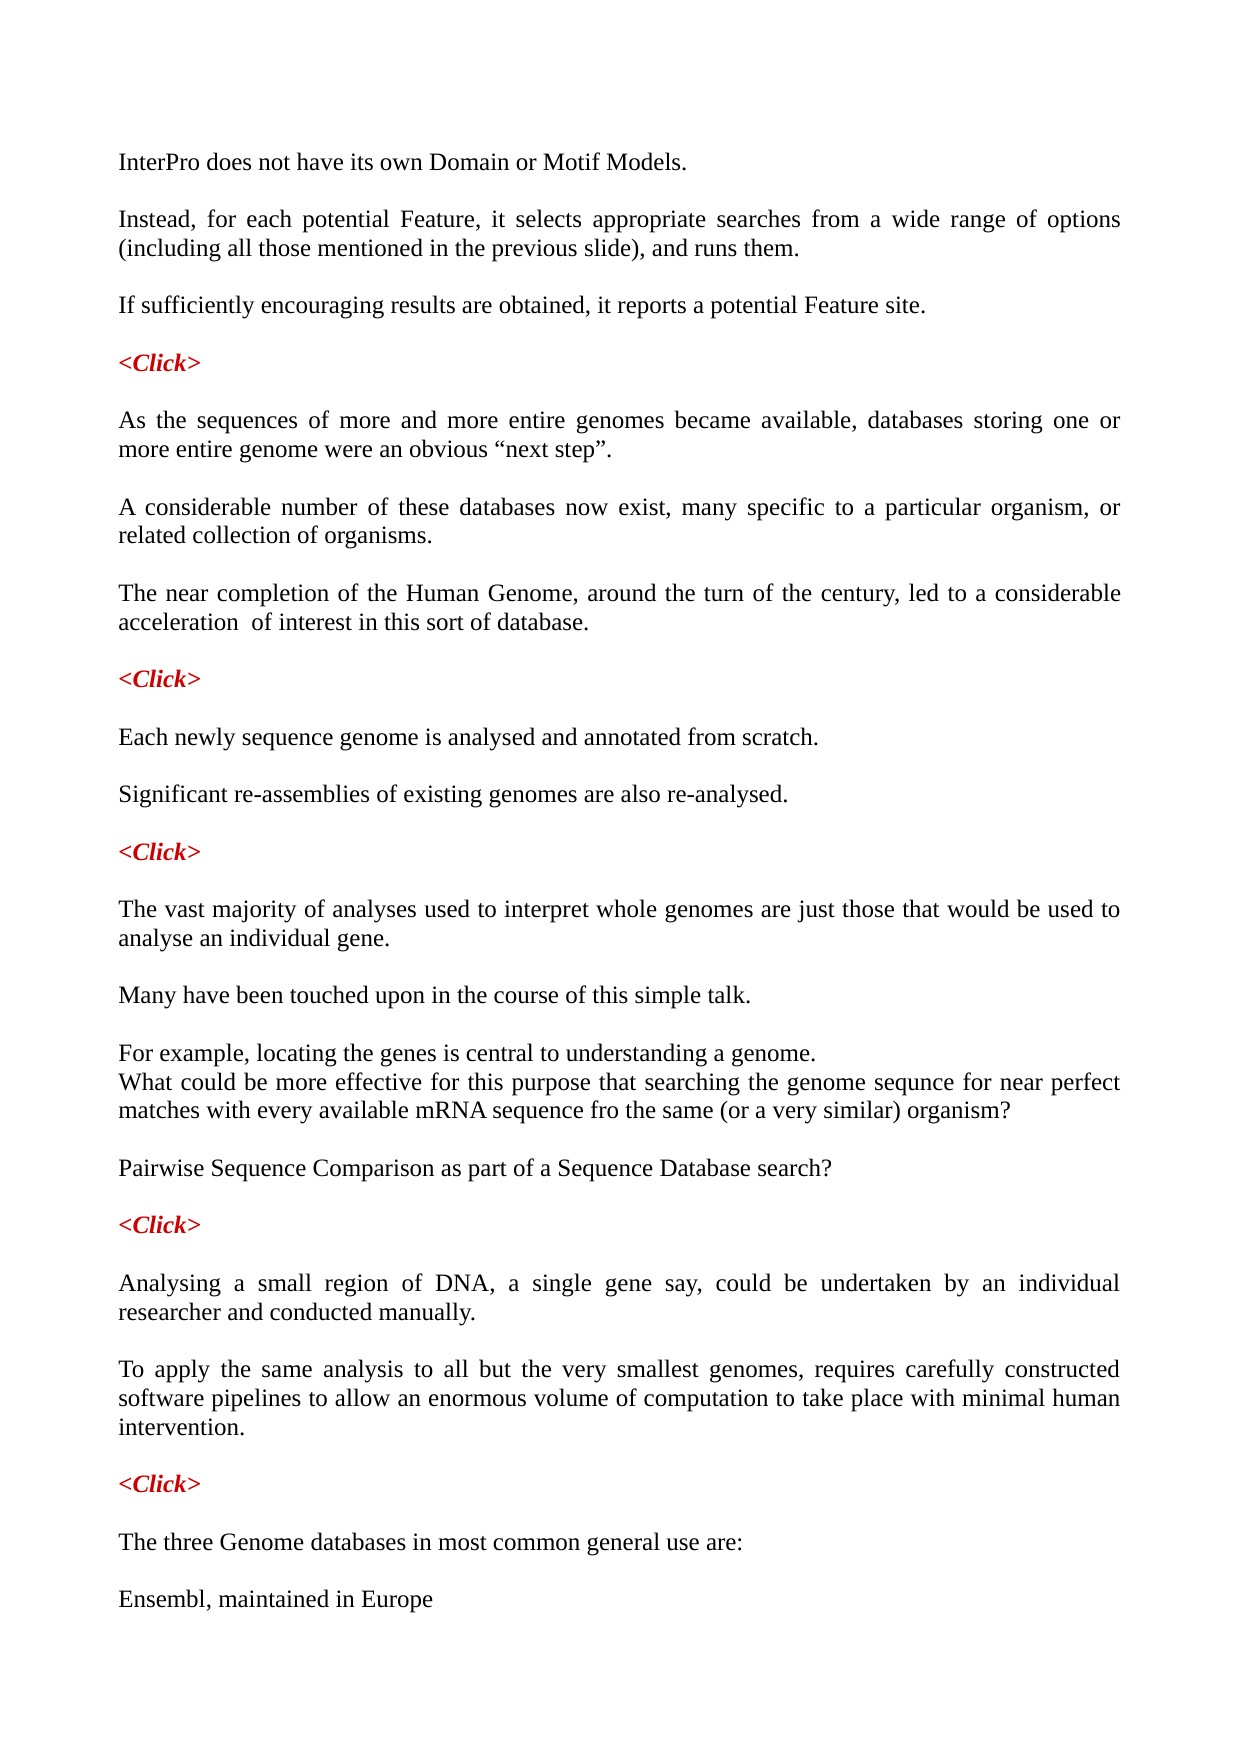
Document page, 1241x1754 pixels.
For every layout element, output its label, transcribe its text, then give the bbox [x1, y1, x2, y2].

text Each newly sequence genome is analysed and annotated from scratch. [118, 722, 1122, 751]
text If sufficiently encouraging results are obtained, it reports a potential Feature site. [118, 291, 1122, 319]
text For example, locating the genes is central to understanding a genome. [118, 1038, 1122, 1067]
text <Click> [118, 1469, 1122, 1498]
text <Click> [118, 348, 1122, 377]
text <Click> [118, 837, 1122, 866]
text Ensembl, maintained in Europe [118, 1584, 1122, 1613]
text The vast majority of analyses used to interpret whole genomes are just those that would be used to analyse an individual gene. [118, 894, 1122, 952]
text <Click> [118, 1211, 1122, 1239]
text InterPro does not have its own Domain or Motif Models. [118, 147, 1122, 176]
text As the sequences of more and more entire genomes became available, databases storing one or more entire genome were an obvious “next step”. [118, 406, 1122, 463]
text What could be more effective for this purpose that searching the genome sequnce for near perfect matches with every available mRNA sequence fro the same (or a very similar) organism? [118, 1067, 1122, 1124]
text Pairwise Sequence Comparison as part of a Sequence Database search? [118, 1153, 1122, 1182]
text Significant re-assemblies of existing genomes are also re-analysed. [118, 779, 1122, 808]
text Many have been touched upon in the course of this simple talk. [118, 981, 1122, 1009]
text To apply the same analysis to all but the very smallest genomes, requires carefully constructed software pipelines to allow an enormous volume of computation to take place with minimal human intervention. [118, 1354, 1122, 1441]
text Analysing a small region of DNA, a single gene say, could be undertaken by an individual researcher and conducted manually. [118, 1268, 1122, 1326]
text The near completion of the Human Genome, around the turn of the century, led to a considerable acceleration of interest in this sort of database. [118, 578, 1122, 636]
text <Click> [118, 664, 1122, 693]
text A considerable number of these databases now exist, many specific to a particular organism, or related collection of organisms. [118, 492, 1122, 549]
text Instead, for each potential Feature, it selects appropriate searches from a wide range of options (including all those mentioned in the previous slide), and runs them. [118, 204, 1122, 262]
text The three Genome databases in most common general use are: [118, 1527, 1122, 1556]
